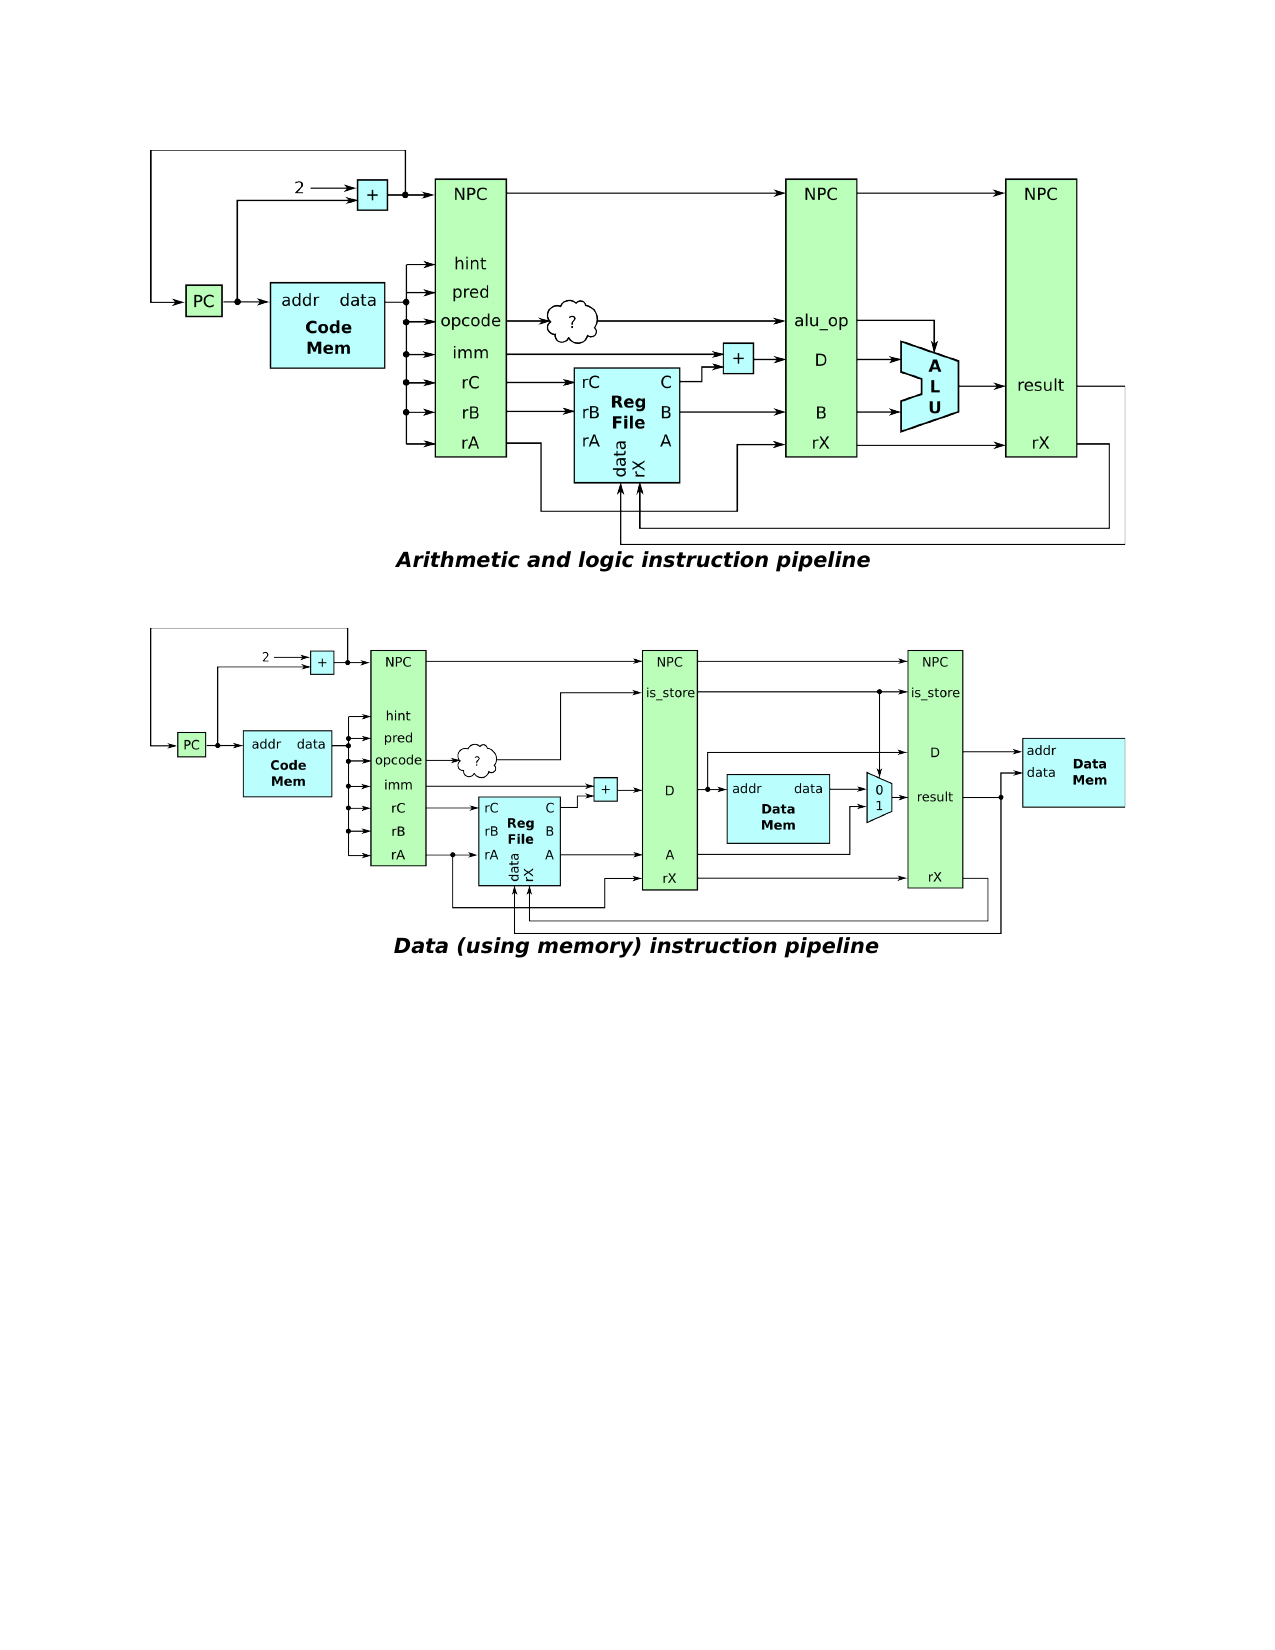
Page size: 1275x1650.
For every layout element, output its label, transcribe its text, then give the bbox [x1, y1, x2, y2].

picture [150, 150, 1125, 545]
text Arithmetic and logic instruction pipeline [150, 545, 1125, 574]
picture [150, 628, 1125, 934]
text Data (using memory) instruction pipeline [150, 934, 1125, 958]
